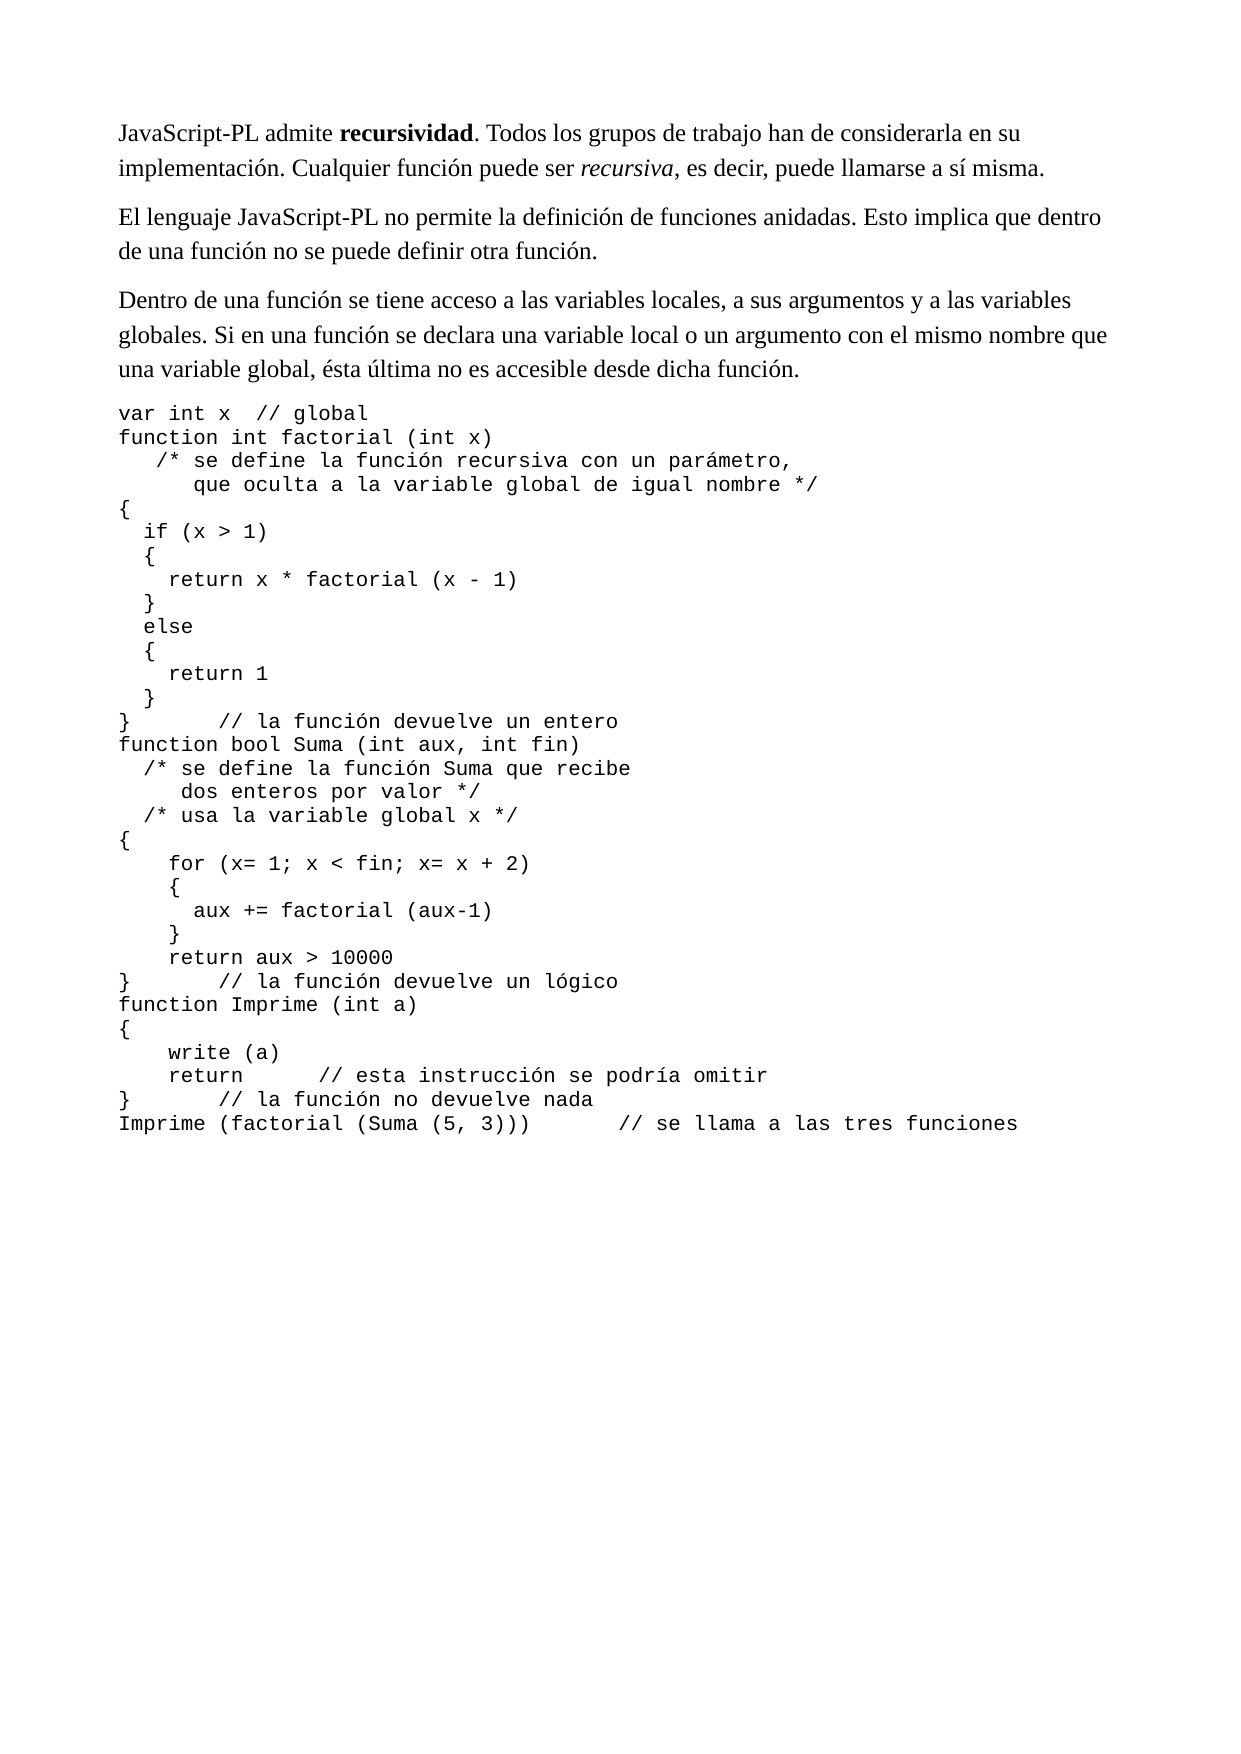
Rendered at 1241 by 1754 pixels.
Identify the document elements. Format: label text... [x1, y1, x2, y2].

text dos enteros por valor */ [118, 782, 1122, 805]
text El lenguaje JavaScript-PL no permite la definición de funciones anidadas. Esto implica que dentro de una función no se puede definir otra función. [118, 202, 1122, 265]
text } [118, 923, 1122, 947]
text return 1 [118, 663, 1122, 687]
text for (x= 1; x < fin; x= x + 2) [118, 852, 1122, 876]
text if (x > 1) [118, 521, 1122, 545]
text function Imprime (int a) [118, 994, 1122, 1018]
text { [118, 1018, 1122, 1042]
text } // la función devuelve un lógico [118, 971, 1122, 994]
text function bool Suma (int aux, int fin) [118, 734, 1122, 758]
text /* se define la función recursiva con un parámetro, [118, 451, 1122, 474]
text JavaScript-PL admite recursividad. Todos los grupos de trabajo han de considerarla en su implementación. Cualquier función puede ser recursiva, es decir, puede llamarse a sí misma. [118, 118, 1122, 181]
text { [118, 498, 1122, 521]
text Dentro de una función se tiene acceso a las variables locales, a sus argumentos y a las variables globales. Si en una función se declara una variable local o un argumento con el mismo nombre que una variable global, ésta última no es accesible desde dicha función. [118, 285, 1122, 383]
text { [118, 876, 1122, 900]
text } [118, 592, 1122, 616]
text var int x // global [118, 403, 1122, 427]
text Imprime (factorial (Suma (5, 3))) // se llama a las tres funciones [118, 1113, 1122, 1136]
text /* se define la función Suma que recibe [118, 758, 1122, 782]
text { [118, 829, 1122, 852]
text } // la función devuelve un entero [118, 711, 1122, 734]
text { [118, 640, 1122, 663]
text return x * factorial (x - 1) [118, 569, 1122, 592]
text } [118, 687, 1122, 711]
text function int factorial (int x) [118, 427, 1122, 451]
text que oculta a la variable global de igual nombre */ [118, 474, 1122, 498]
text write (a) [118, 1042, 1122, 1065]
text /* usa la variable global x */ [118, 805, 1122, 829]
text aux += factorial (aux-1) [118, 900, 1122, 923]
text else [118, 616, 1122, 640]
text return // esta instrucción se podría omitir [118, 1065, 1122, 1089]
text { [118, 545, 1122, 569]
text } // la función no devuelve nada [118, 1089, 1122, 1113]
text return aux > 10000 [118, 947, 1122, 971]
